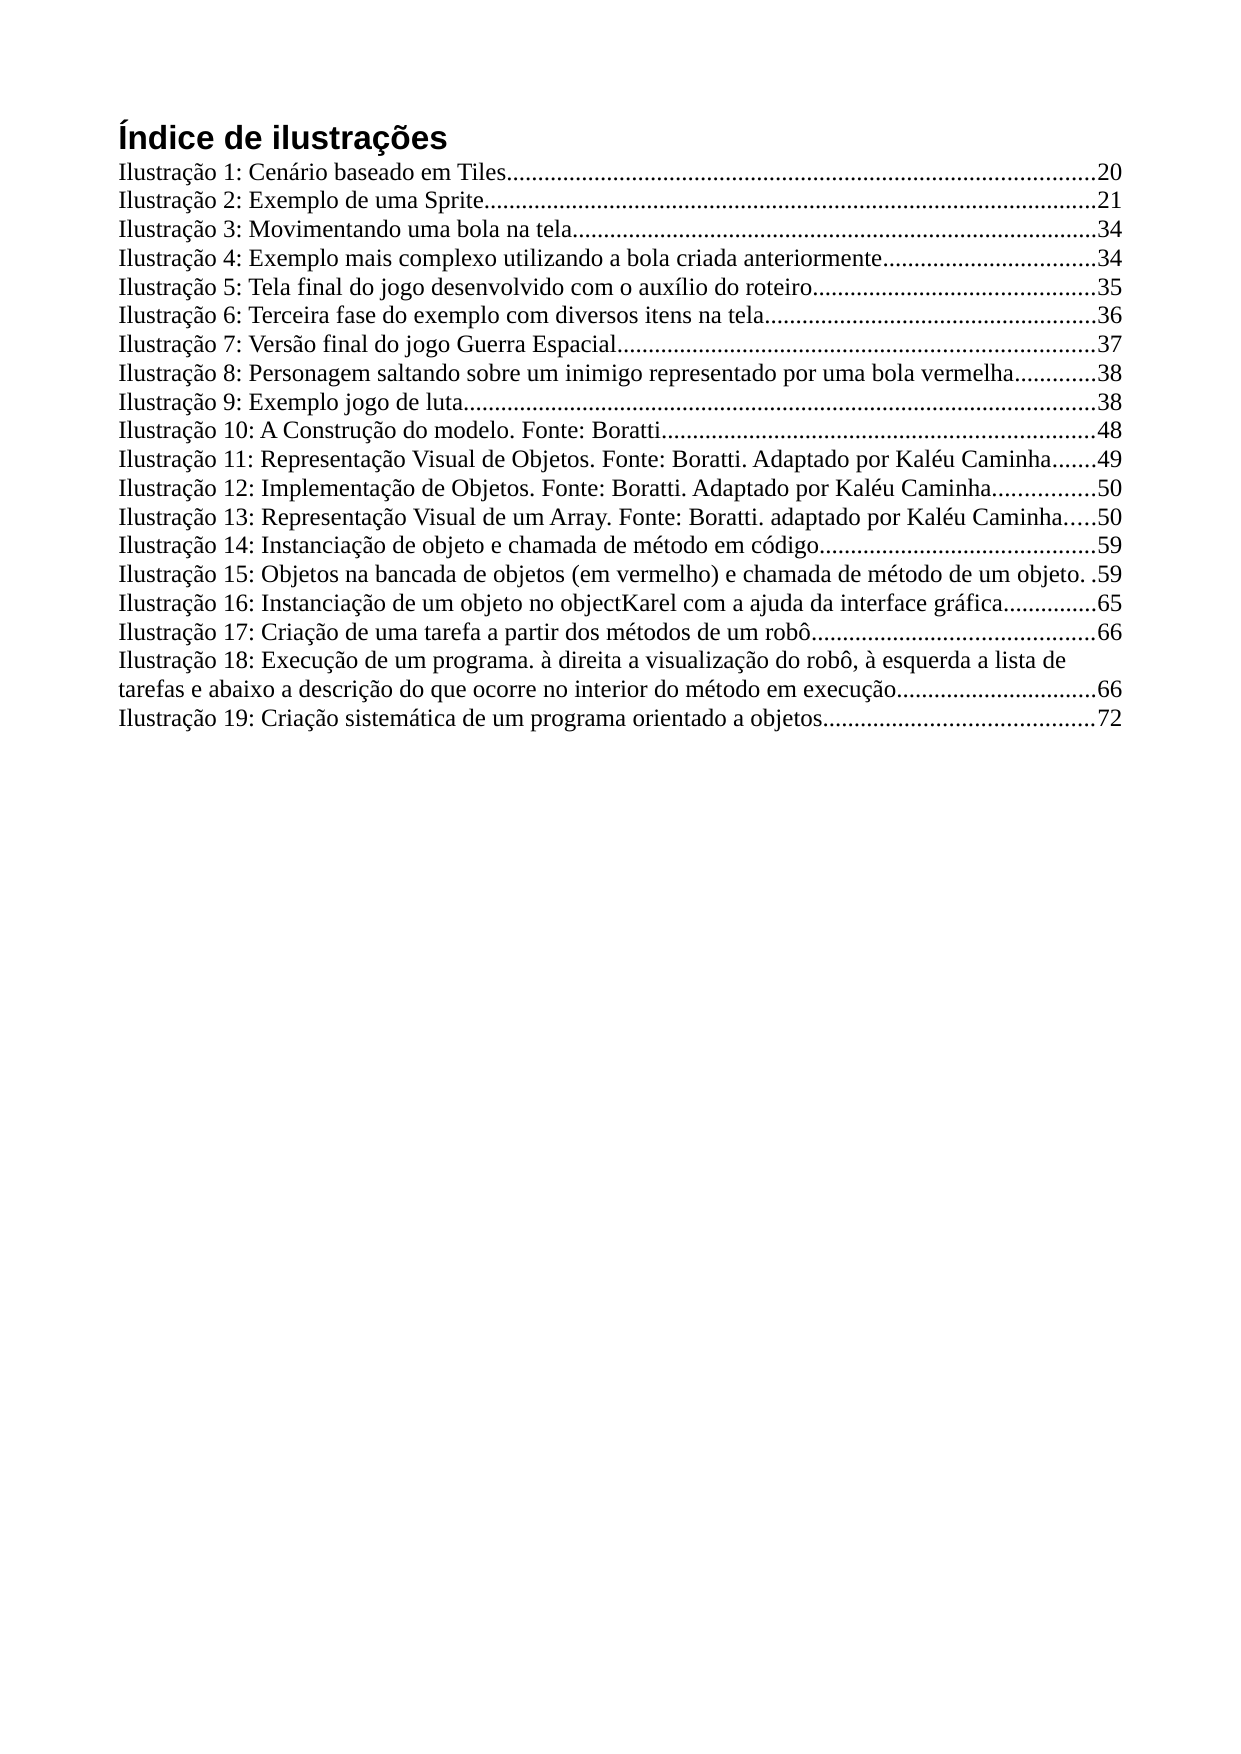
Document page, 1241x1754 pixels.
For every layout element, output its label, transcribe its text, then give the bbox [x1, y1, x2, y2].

text Ilustração 2: Exemplo de uma Sprite 21 [118, 185, 1122, 214]
text Ilustração 4: Exemplo mais complexo utilizando a bola criada anteriormente 34 [118, 243, 1122, 272]
text Ilustração 17: Criação de uma tarefa a partir dos métodos de um robô 66 [118, 617, 1122, 645]
text Ilustração 6: Terceira fase do exemplo com diversos itens na tela 36 [118, 300, 1122, 329]
text Ilustração 14: Instanciação de objeto e chamada de método em código 59 [118, 530, 1122, 559]
text Ilustração 13: Representação Visual de um Array. Fonte: Boratti. adaptado por Kaléu Caminha 50 [118, 502, 1122, 530]
text Ilustração 16: Instanciação de um objeto no objectKarel com a ajuda da interface gráfica 65 [118, 588, 1122, 617]
text Ilustração 15: Objetos na bancada de objetos (em vermelho) e chamada de método de um objeto 59 [118, 559, 1122, 588]
text Ilustração 1: Cenário baseado em Tiles 20 [118, 157, 1122, 185]
text Ilustração 7: Versão final do jogo Guerra Espacial 37 [118, 329, 1122, 358]
text Ilustração 9: Exemplo jogo de luta 38 [118, 387, 1122, 415]
text Ilustração 5: Tela final do jogo desenvolvido com o auxílio do roteiro 35 [118, 272, 1122, 300]
text Ilustração 12: Implementação de Objetos. Fonte: Boratti. Adaptado por Kaléu Caminha 50 [118, 473, 1122, 502]
text Ilustração 19: Criação sistemática de um programa orientado a objetos 72 [118, 703, 1122, 732]
text Ilustração 11: Representação Visual de Objetos. Fonte: Boratti. Adaptado por Kaléu Caminha 49 [118, 444, 1122, 473]
text Ilustração 3: Movimentando uma bola na tela 34 [118, 214, 1122, 243]
subtitle Índice de ilustrações [118, 118, 1122, 157]
text Ilustração 18: Execução de um programa. à direita a visualização do robô, à esquerda a lista de tarefas e abaixo a descrição do que ocorre no interior do método em execução. 66 [118, 645, 1122, 703]
text Ilustração 10: A Construção do modelo. Fonte: Boratti 48 [118, 415, 1122, 444]
text Ilustração 8: Personagem saltando sobre um inimigo representado por uma bola vermelha 38 [118, 358, 1122, 387]
